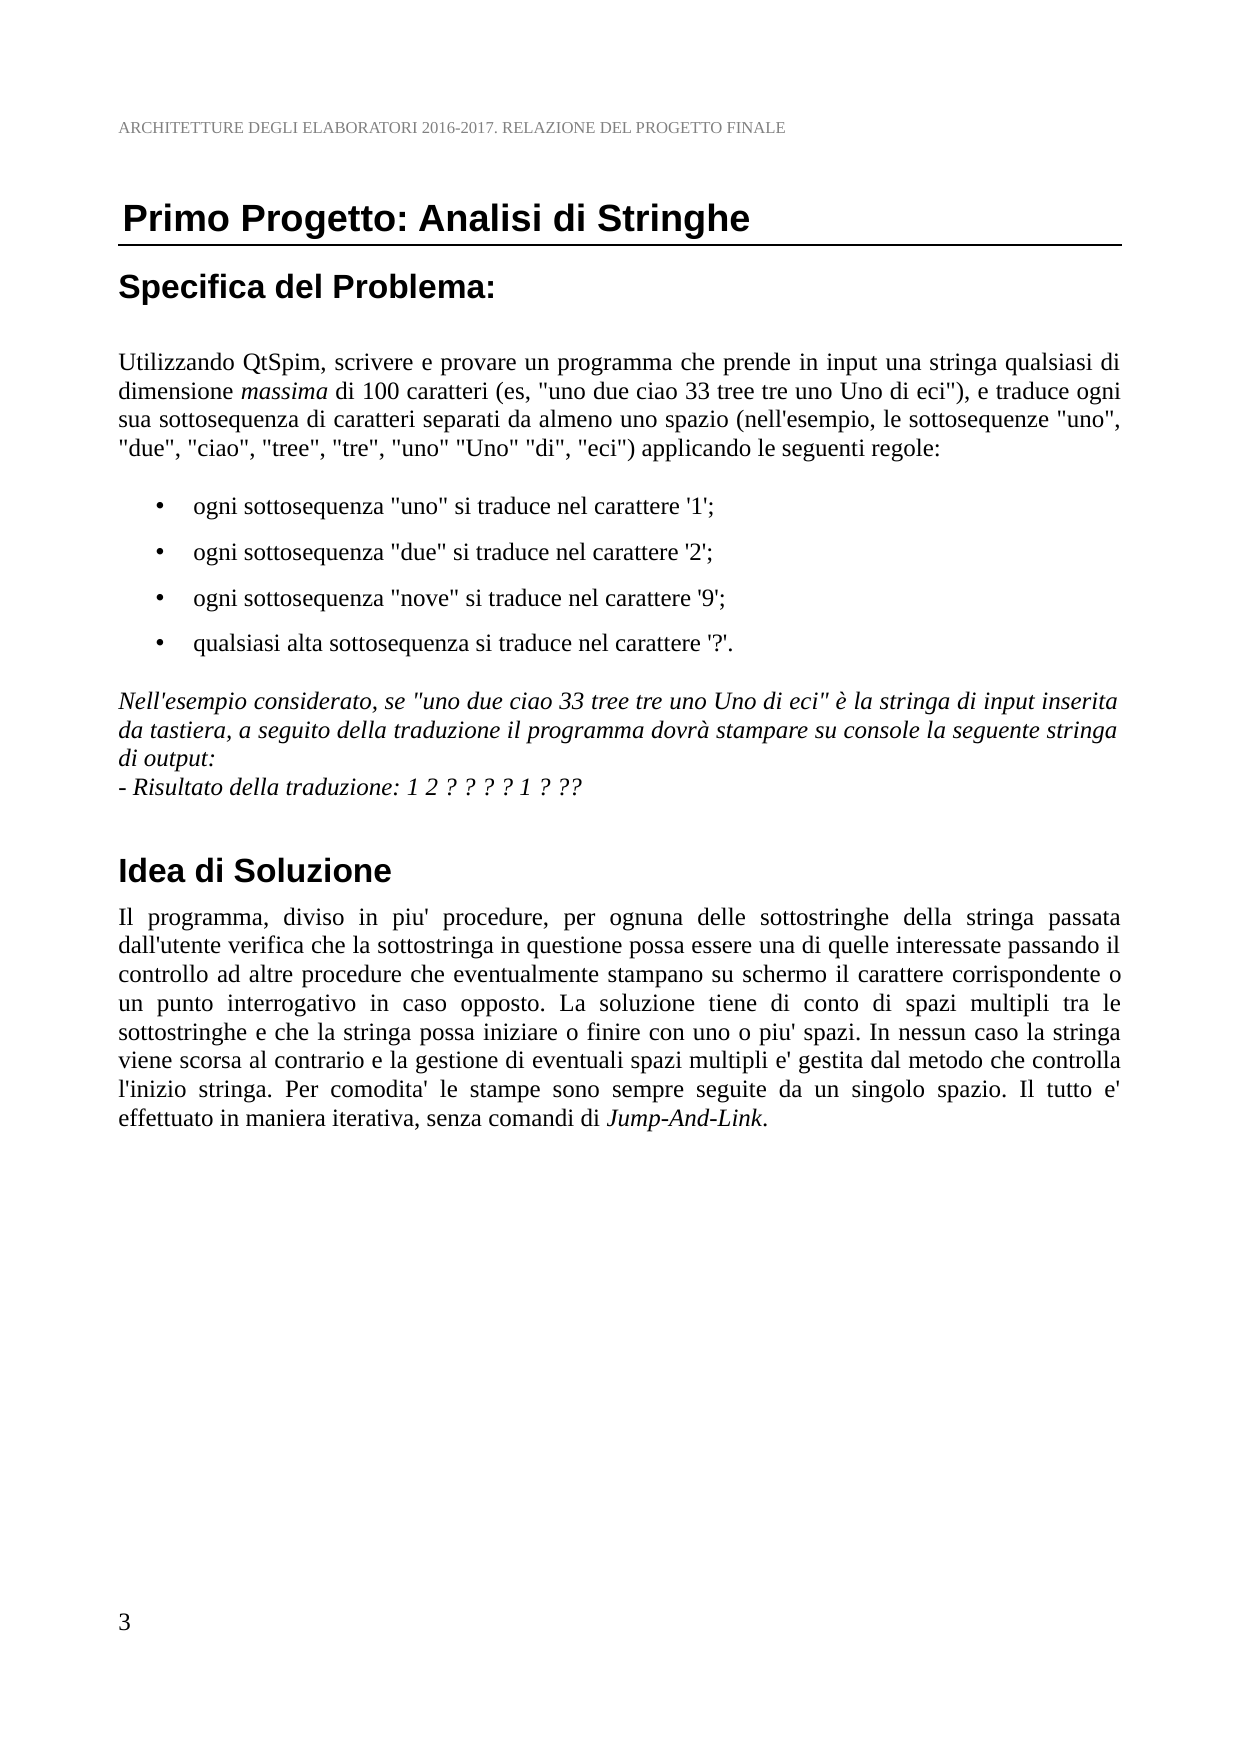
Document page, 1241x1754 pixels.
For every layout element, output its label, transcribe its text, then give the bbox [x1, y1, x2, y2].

text Il programma, diviso in piu' procedure, per ognuna delle sottostringhe della stringa passata dall'utente verifica che la sottostringa in questione possa essere una di quelle interessate passando il controllo ad altre procedure che eventualmente stampano su schermo il carattere corrispondente o un punto interrogativo in caso opposto. La soluzione tiene di conto di spazi multipli tra le sottostringhe e che la stringa possa iniziare o finire con uno o piu' spazi. In nessun caso la stringa viene scorsa al contrario e la gestione di eventuali spazi multipli e' gestita dal metodo che controlla l'inizio stringa. Per comodita' le stampe sono sempre seguite da un singolo spazio. Il tutto e' effettuato in maniera iterativa, senza comandi di Jump-And-Link. [118, 902, 1122, 1132]
list qualsiasi alta sottosequenza si traduce nel carattere '?'. [156, 628, 1122, 657]
subtitle Primo Progetto: Analisi di Stringhe [118, 192, 1122, 244]
list ogni sottosequenza "due" si traduce nel carattere '2'; [156, 537, 1122, 565]
list ogni sottosequenza "nove" si traduce nel carattere '9'; [156, 583, 1122, 611]
text Nell'esempio considerato, se "uno due ciao 33 tree tre uno Uno di eci" è la stringa di input inserita da tastiera, a seguito della traduzione il programma dovrà stampare su console la seguente stringa di output: [118, 686, 1122, 772]
subtitle Idea di Soluzione [118, 851, 1122, 889]
list ogni sottosequenza "uno" si traduce nel carattere '1'; [156, 491, 1122, 519]
subtitle Specifica del Problema: [118, 267, 1122, 306]
text Utilizzando QtSpim, scrivere e provare un programma che prende in input una stringa qualsiasi di dimensione massima di 100 caratteri (es, "uno due ciao 33 tree tre uno Uno di eci"), e traduce ogni sua sottosequenza di caratteri separati da almeno uno spazio (nell'esempio, le sottosequenze "uno", "due", "ciao", "tree", "tre", "uno" "Uno" "di", "eci") applicando le seguenti regole: [118, 347, 1122, 462]
text - Risultato della traduzione: 1 2 ? ? ? ? 1 ? ?? [118, 772, 1122, 801]
